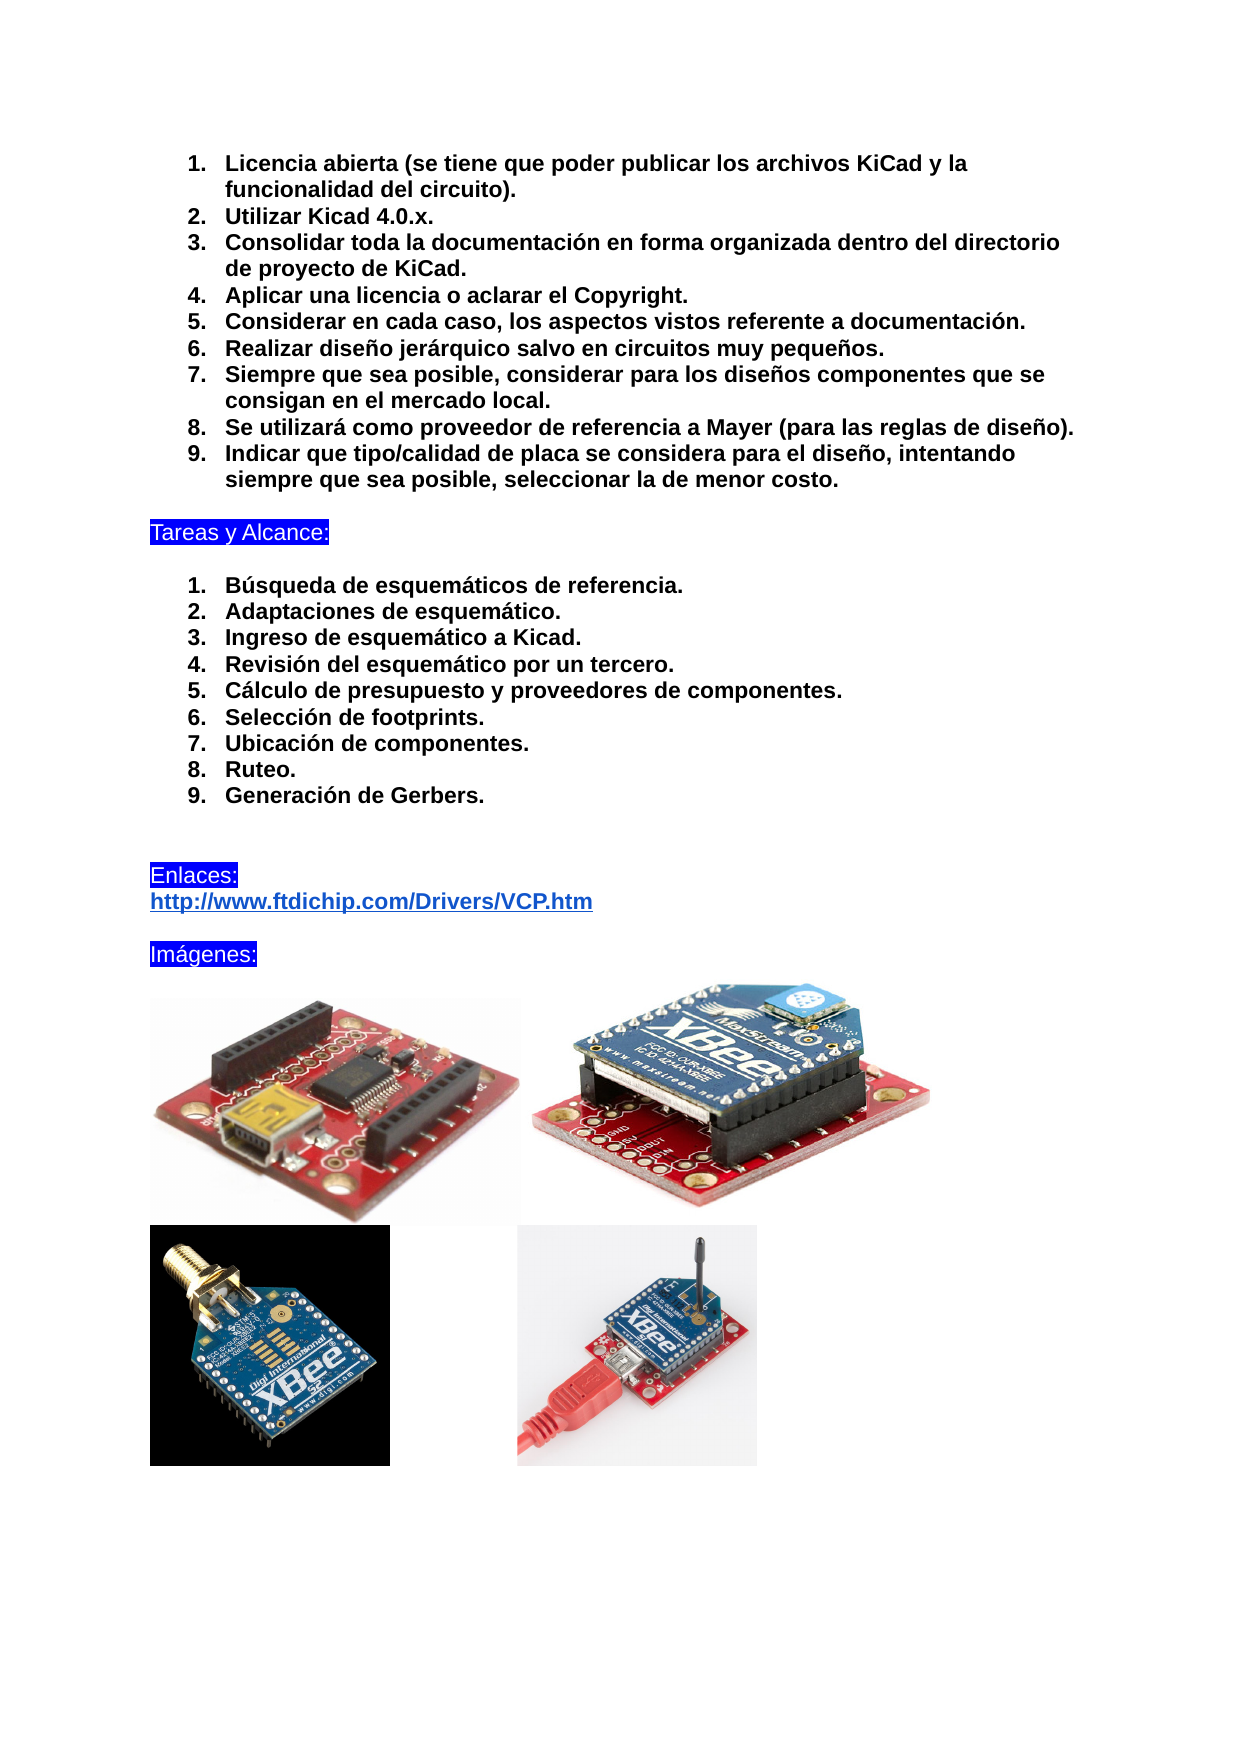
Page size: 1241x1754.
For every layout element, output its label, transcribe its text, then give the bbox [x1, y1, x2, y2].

list Licencia abierta (se tiene que poder publicar los archivos KiCad y la funcionalidad del circuito). [187, 150, 1090, 203]
list Búsqueda de esquemáticos de referencia. [187, 572, 1090, 598]
list Generación de Gerbers. [187, 782, 1090, 809]
list Ubicación de componentes. [187, 730, 1090, 756]
list Consolidar toda la documentación en forma organizada dentro del directorio de proyecto de KiCad. [187, 229, 1090, 282]
text Tareas y Alcance: [150, 519, 1090, 545]
list Revisión del esquemático por un tercero. [187, 651, 1090, 677]
text Imágenes: [150, 941, 1090, 967]
text Enlaces: [150, 862, 1090, 888]
list Selección de footprints. [187, 703, 1090, 730]
list Ruteo. [187, 756, 1090, 782]
list Aplicar una licencia o aclarar el Copyright. [187, 282, 1090, 308]
picture [150, 967, 940, 1466]
list Adaptaciones de esquemático. [187, 598, 1090, 624]
list Indicar que tipo/calidad de placa se considera para el diseño, intentando siempre que sea posible, seleccionar la de menor costo. [187, 440, 1090, 493]
list Siempre que sea posible, considerar para los diseños componentes que se consigan en el mercado local. [187, 361, 1090, 413]
list Considerar en cada caso, los aspectos vistos referente a documentación. [187, 308, 1090, 334]
list Se utilizará como proveedor de referencia a Mayer (para las reglas de diseño). [187, 413, 1090, 440]
list Cálculo de presupuesto y proveedores de componentes. [187, 677, 1090, 703]
list Realizar diseño jerárquico salvo en circuitos muy pequeños. [187, 334, 1090, 361]
list Ingreso de esquemático a Kicad. [187, 624, 1090, 651]
text http://www.ftdichip.com/Drivers/VCP.htm [150, 888, 1090, 914]
list Utilizar Kicad 4.0.x. [187, 203, 1090, 229]
